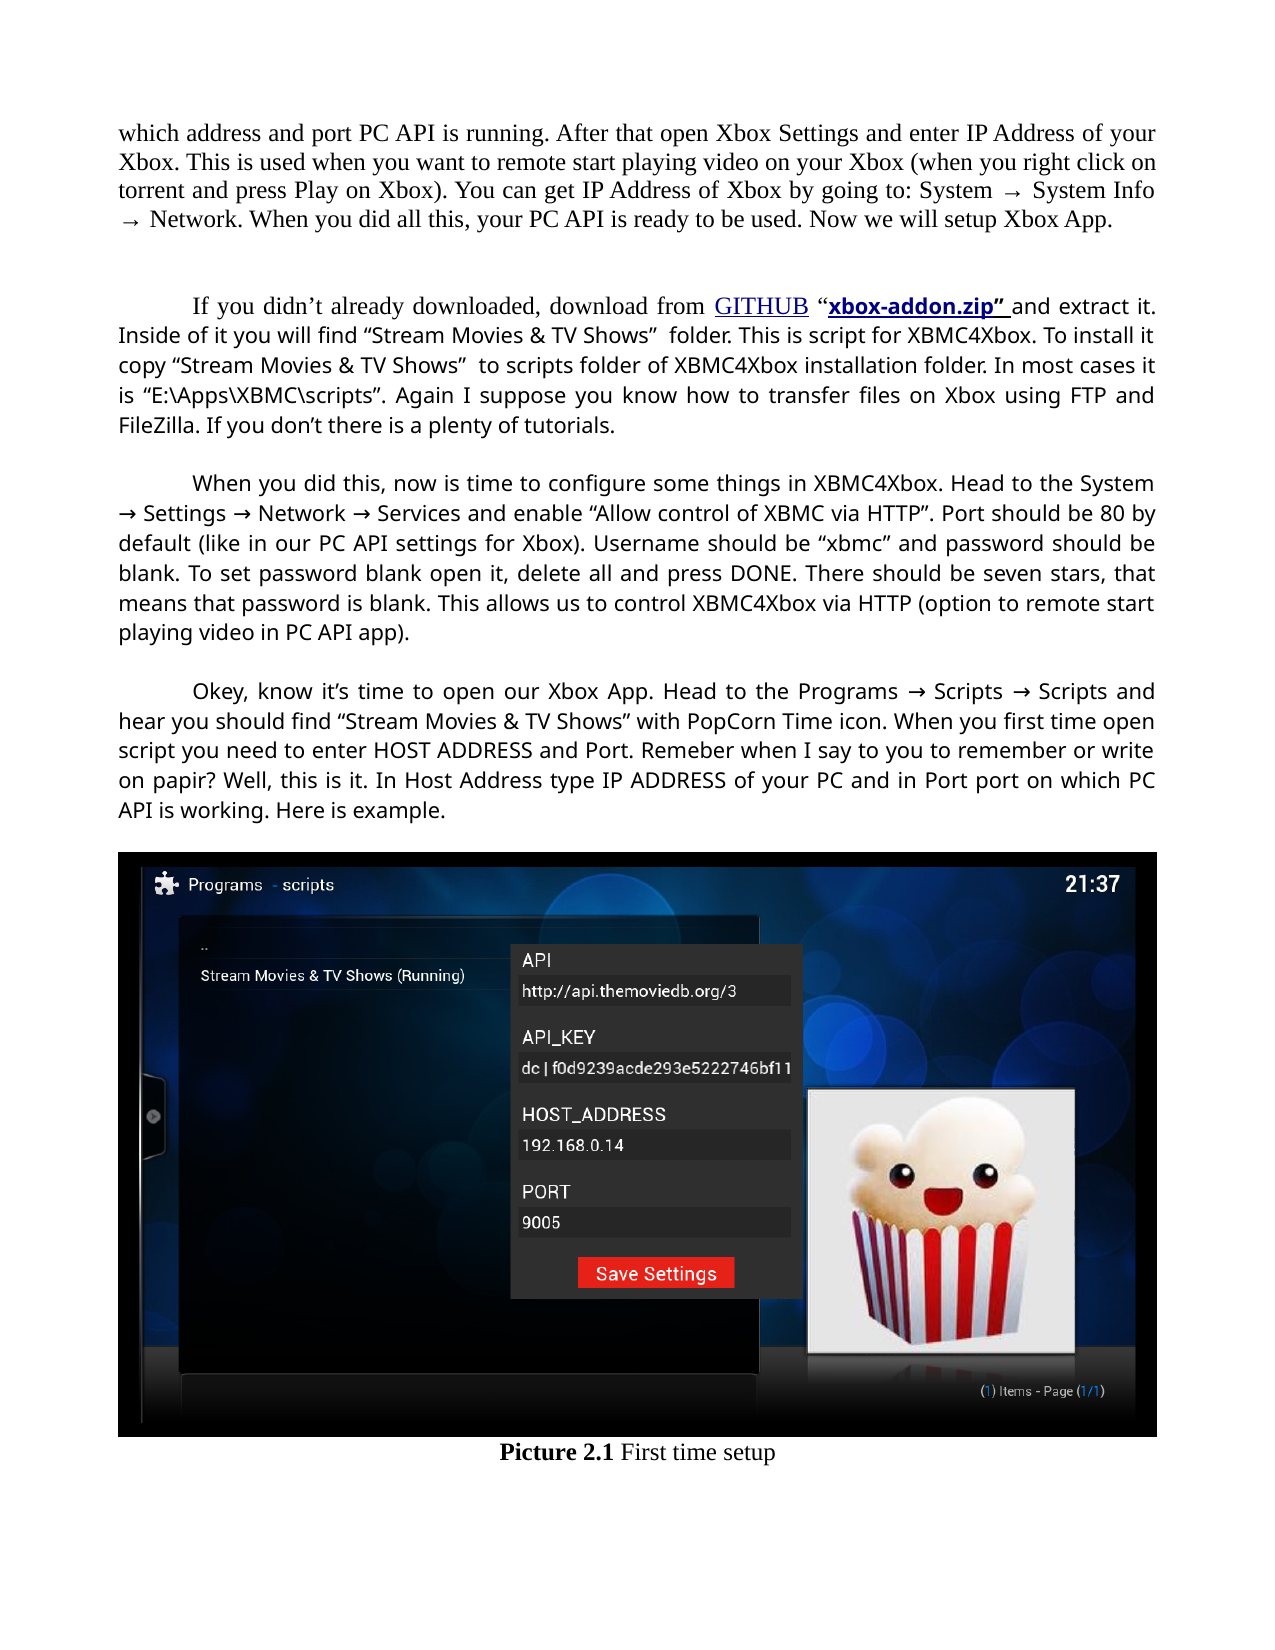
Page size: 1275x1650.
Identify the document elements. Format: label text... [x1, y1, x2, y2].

text which address and port PC API is running. After that open Xbox Settings and enter IP Address of your Xbox. This is used when you want to remote start playing video on your Xbox (when you right click on torrent and press Play on Xbox). You can get IP Address of Xbox by going to: System → System Info → Network. When you did all this, your PC API is ready to be used. Now we will setup Xbox App. [118, 118, 1157, 233]
text Okey, know it’s time to open our Xbox App. Head to the Programs → Scripts → Scripts and hear you should find “Stream Movies & TV Shows” with PopCorn Time icon. When you first time open script you need to enter HOST ADDRESS and Port. Remeber when I say to you to remember or write on papir? Well, this is it. In Host Address type IP ADDRESS of your PC and in Port port on which PC API is working. Here is example. [118, 676, 1157, 825]
text If you didn’t already downloaded, download from GITHUB “xbox-addon.zip” and extract it. Inside of it you will find “Stream Movies & TV Shows” folder. This is script for XBMC4Xbox. To install it copy “Stream Movies & TV Shows” to scripts folder of XBMC4Xbox installation folder. In most cases it is “E:\Apps\XBMC\scripts”. Again I suppose you know how to transfer files on Xbox using FTP and FileZilla. If you don’t there is a plenty of tutorials. [118, 291, 1157, 439]
text When you did this, now is time to configure some things in XBMC4Xbox. Head to the System → Settings → Network → Services and enable “Allow control of XBMC via HTTP”. Port should be 80 by default (like in our PC API settings for Xbox). Username should be “xbmc” and password should be blank. To set password blank open it, delete all and press DONE. There should be seven stars, that means that password is blank. This allows us to control XBMC4Xbox via HTTP (option to remote start playing video in PC API app). [118, 468, 1157, 647]
picture [118, 852, 1157, 1437]
text [118, 825, 1157, 852]
text Picture 2.1 First time setup [118, 1437, 1157, 1465]
